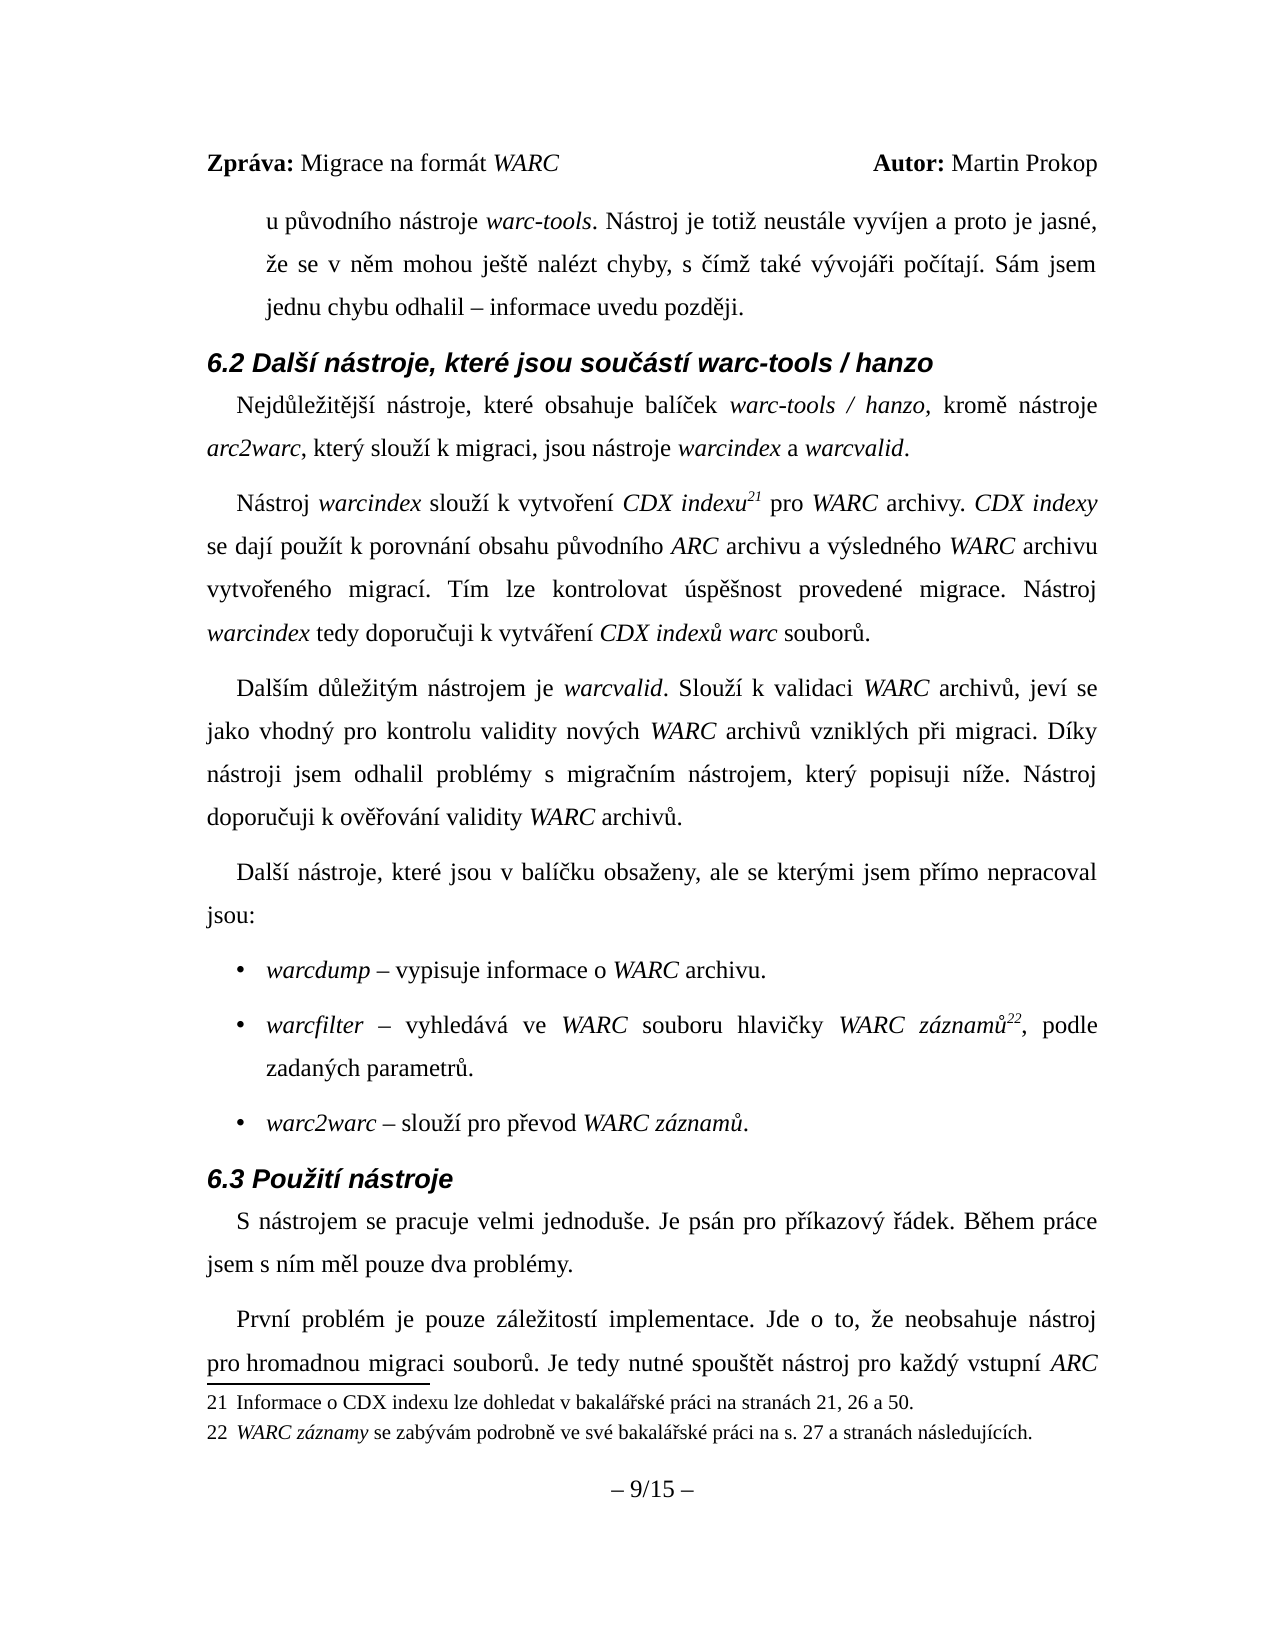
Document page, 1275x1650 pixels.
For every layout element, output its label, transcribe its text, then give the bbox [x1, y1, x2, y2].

text Informace o CDX indexu lze dohledat v bakalářské práci na stranách 21, 26 a 50. [207, 1390, 1098, 1414]
list u původního nástroje warc-tools. Nástroj je totiž neustále vyvíjen a proto je jasné, že se v něm mohou ještě nalézt chyby, s čímž také vývojáři počítají. Sám jsem jednu chybu odhalil – informace uvedu později. [236, 206, 1098, 321]
text Nástroj warcindex slouží k vytvoření CDX indexu pro WARC archivy. CDX indexy se dají použít k porovnání obsahu původního ARC archivu a výsledného WARC archivu vytvořeného migrací. Tím lze kontrolovat úspěšnost provedené migrace. Nástroj warcindex tedy doporučuji k vytváření CDX indexů warc souborů. [207, 488, 1098, 646]
text Nejdůležitější nástroje, které obsahuje balíček warc-tools / hanzo, kromě nástroje arc2warc, který slouží k migraci, jsou nástroje warcindex a warcvalid. [207, 390, 1098, 462]
text Dalším důležitým nástrojem je warcvalid. Slouží k validaci WARC archivů, jeví se jako vhodný pro kontrolu validity nových WARC archivů vzniklých při migraci. Díky nástroji jsem odhalil problémy s migračním nástrojem, který popisuji níže. Nástroj doporučuji k ověřování validity WARC archivů. [207, 673, 1098, 831]
list warcfilter – vyhledává ve WARC souboru hlavičky WARC záznamů, podle zadaných parametrů. [236, 1010, 1098, 1082]
text S nástrojem se pracuje velmi jednoduše. Je psán pro příkazový řádek. Během práce jsem s ním měl pouze dva problémy. [207, 1206, 1098, 1278]
list warc2warc – slouží pro převod WARC záznamů. [236, 1108, 1098, 1137]
text První problém je pouze záležitostí implementace. Jde o to, že neobsahuje nástroj pro hromadnou migraci souborů. Je tedy nutné spouštět nástroj pro každý vstupní ARC [207, 1304, 1098, 1376]
list warcdump – vypisuje informace o WARC archivu. [236, 955, 1098, 984]
subtitle 6.2 Další nástroje, které jsou součástí warc-tools / hanzo [207, 347, 1098, 378]
subtitle 6.3 Použití nástroje [207, 1163, 1098, 1194]
list WARC záznamy se zabývám podrobně ve své bakalářské práci na s. 27 a stranách následujících. [207, 1420, 1098, 1444]
text Další nástroje, které jsou v balíčku obsaženy, ale se kterými jsem přímo nepracoval jsou: [207, 857, 1098, 929]
